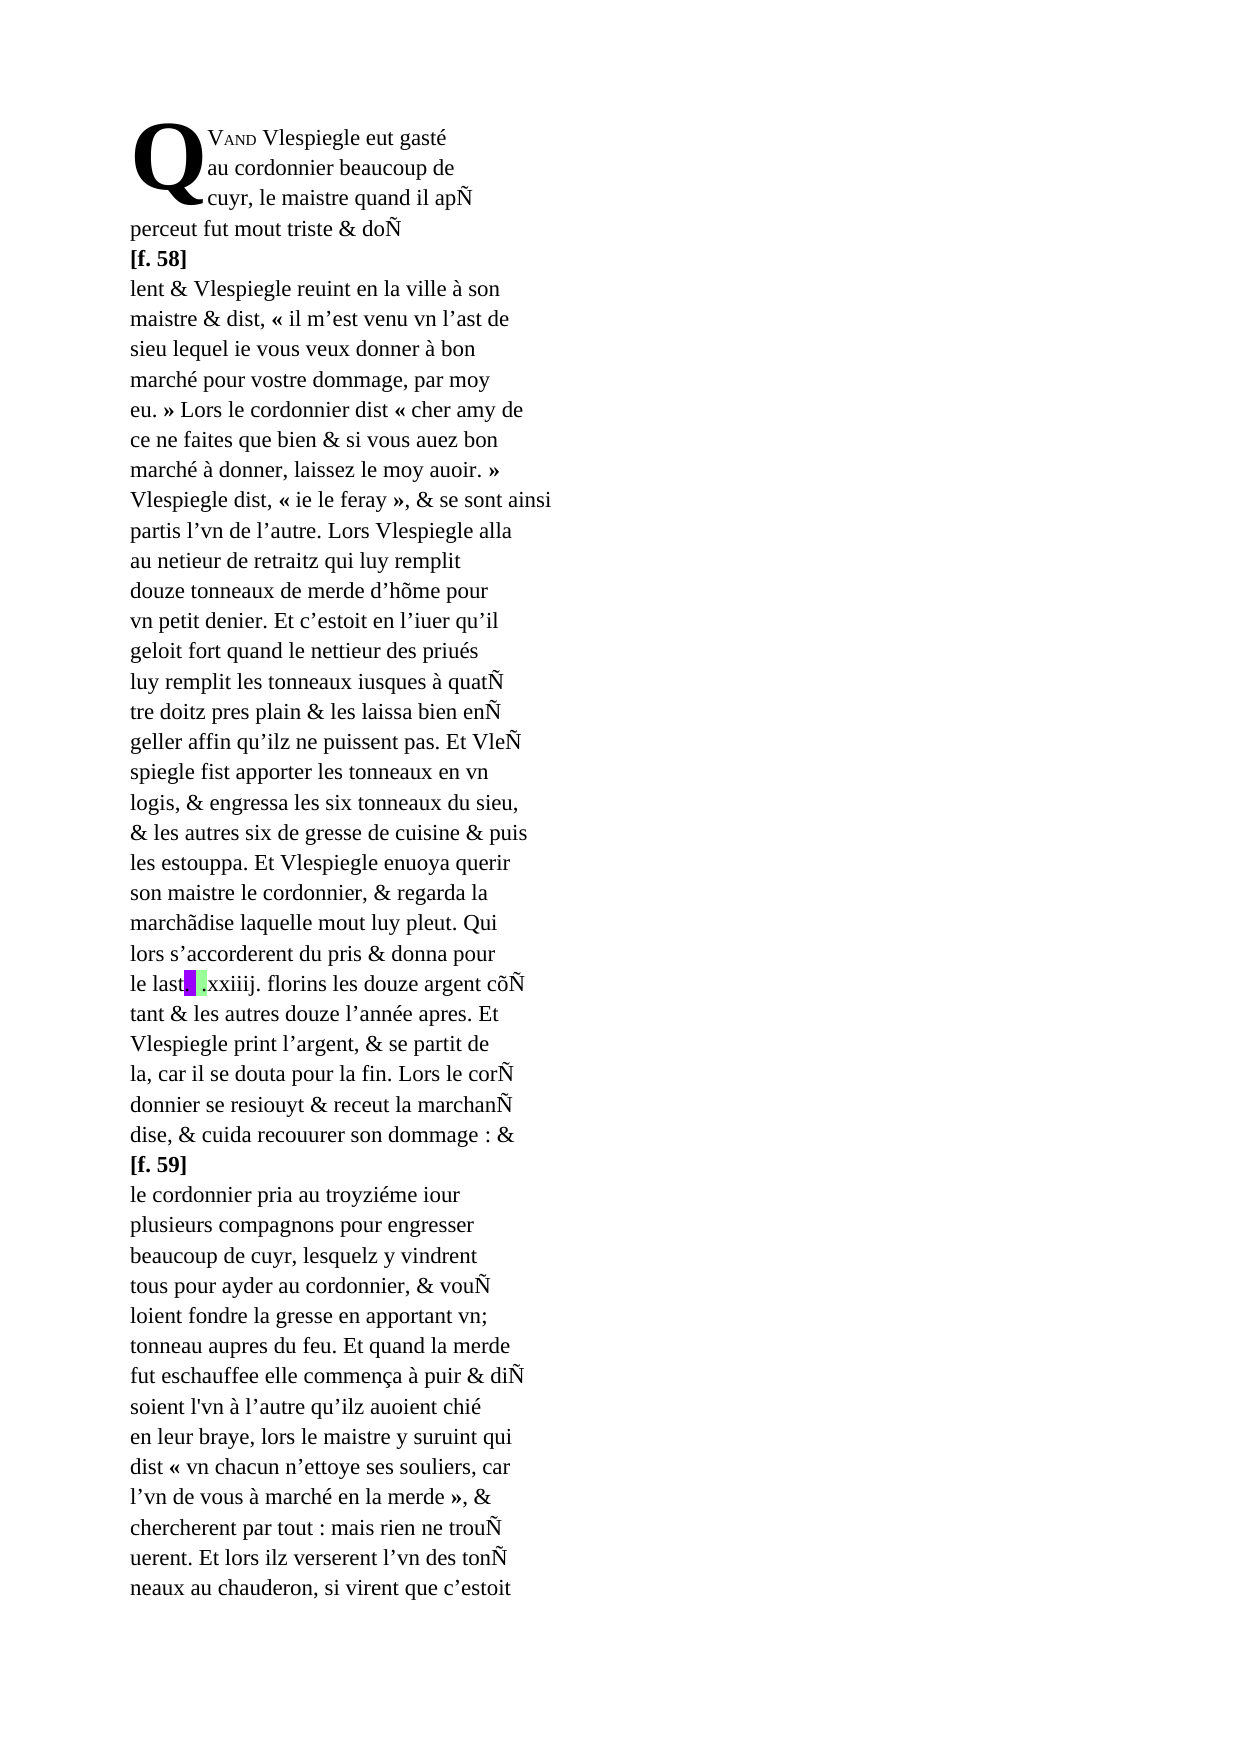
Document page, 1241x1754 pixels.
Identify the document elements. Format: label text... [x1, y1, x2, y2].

text Qvand Vlespiegle eut gasté au cordonnier beaucoup de cuyr, le maistre quand il apÑ perceut fut mout triste & doÑ [f. 58] lent & Vlespiegle reuint en la ville à son maistre & dist, « il m’est venu vn l’ast de sieu lequel ie vous veux donner à bon marché pour vostre dommage, par moy eu. » Lors le cordonnier dist « cher amy de ce ne faites que bien & si vous auez bon marché à donner, laissez le moy auoir. » Vlespiegle dist, « ie le feray », & se sont ainsi partis l’vn de l’autre. Lors Vlespiegle alla au netieur de retraitz qui luy remplit douze tonneaux de merde d’hõme pour vn petit denier. Et c’estoit en l’iuer qu’il geloit fort quand le nettieur des priués luy remplit les tonneaux iusques à quatÑ tre doitz pres plain & les laissa bien enÑ geller affin qu’ilz ne puissent pas. Et VleÑ spiegle fist apporter les tonneaux en vn logis, & engressa les six tonneaux du sieu, & les autres six de gresse de cuisine & puis les estouppa. Et Vlespiegle enuoya querir son maistre le cordonnier, & regarda la marchãdise laquelle mout luy pleut. Qui lors s’accorderent du pris & donna pour le last. .xxiiij. florins les douze argent cõÑ tant & les autres douze l’année apres. Et Vlespiegle print l’argent, & se partit de la, car il se douta pour la fin. Lors le corÑ donnier se resiouyt & receut la marchanÑ dise, & cuida recouurer son dommage : & [f. 59] le cordonnier pria au troyziéme iour plusieurs compagnons pour engresser beaucoup de cuyr, lesquelz y vindrent tous pour ayder au cordonnier, & vouÑ loient fondre la gresse en apportant vn; tonneau aupres du feu. Et quand la merde fut eschauffee elle commença à puir & diÑ soient l'vn à l’autre qu’ilz auoient chié en leur braye, lors le maistre y suruint qui dist « vn chacun n’ettoye ses souliers, car l’vn de vous à marché en la merde », & chercherent par tout : mais rien ne trouÑ uerent. Et lors ilz verserent l’vn des tonÑ neaux au chauderon, si virent que c’estoit [118, 118, 1122, 1606]
